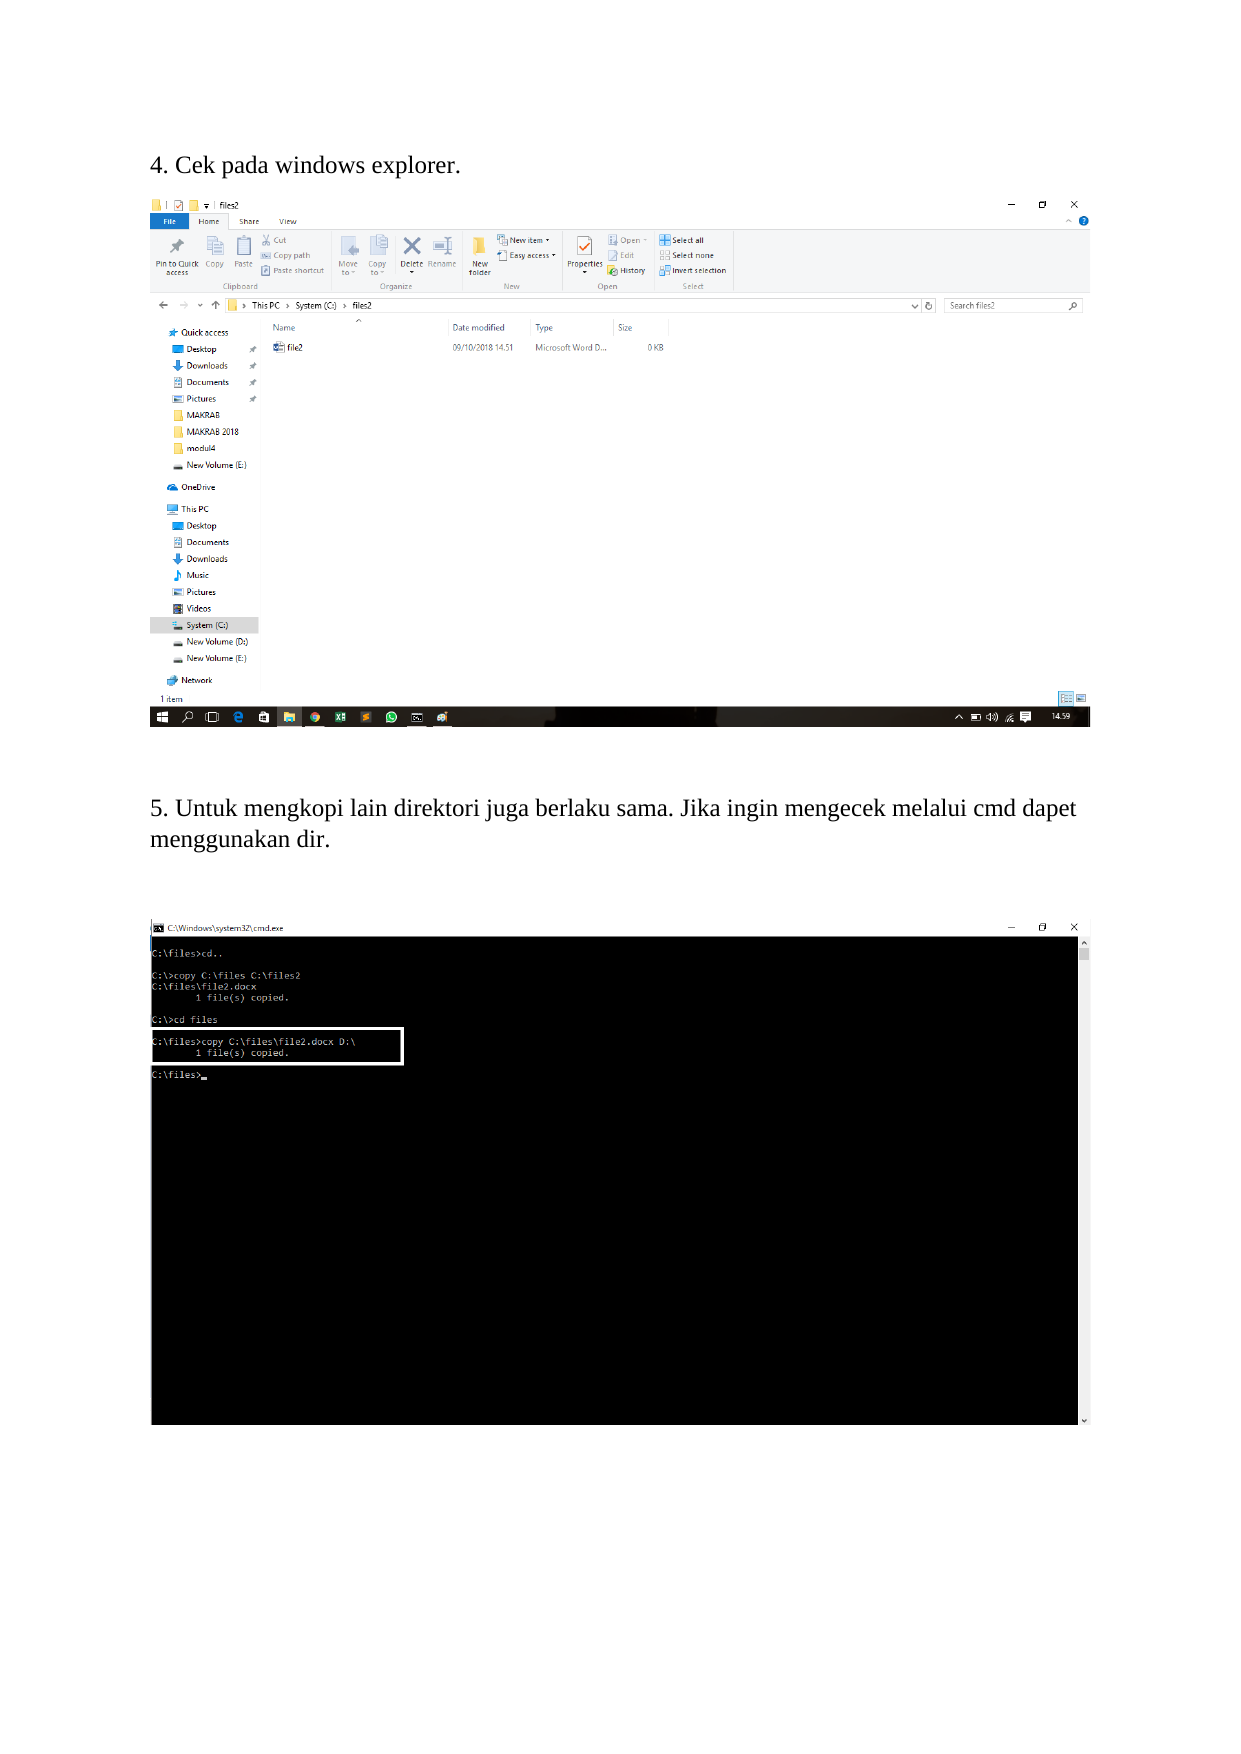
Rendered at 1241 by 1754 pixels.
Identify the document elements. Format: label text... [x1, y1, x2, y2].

text 5. Untuk mengkopi lain direktori juga berlaku sama. Jika ingin mengecek melalui cmd dapet menggunakan dir. [150, 793, 1090, 853]
picture [150, 197, 1091, 727]
picture [150, 919, 1091, 1425]
text 4. Cek pada windows explorer. [150, 150, 1090, 179]
